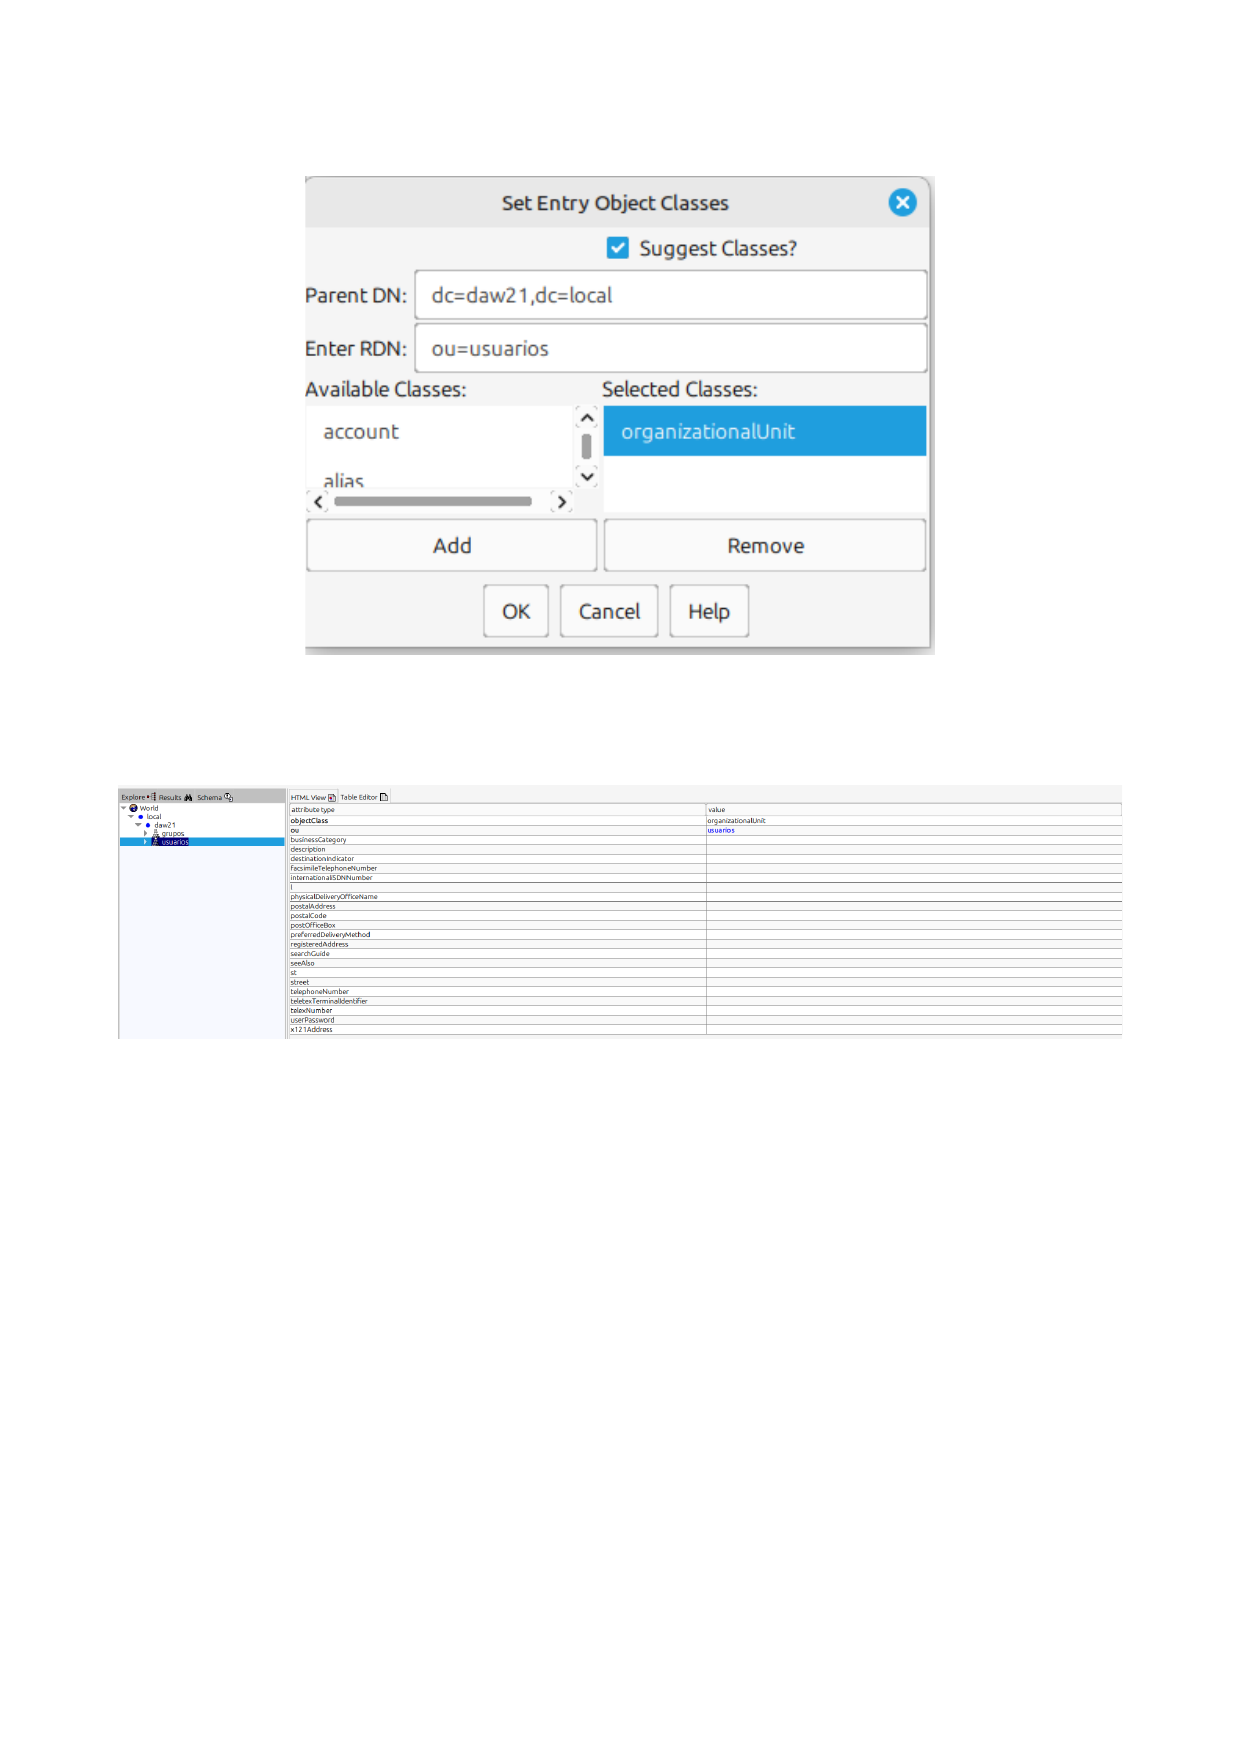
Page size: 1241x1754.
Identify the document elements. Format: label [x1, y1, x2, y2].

picture [118, 785, 1123, 1039]
picture [305, 176, 935, 655]
